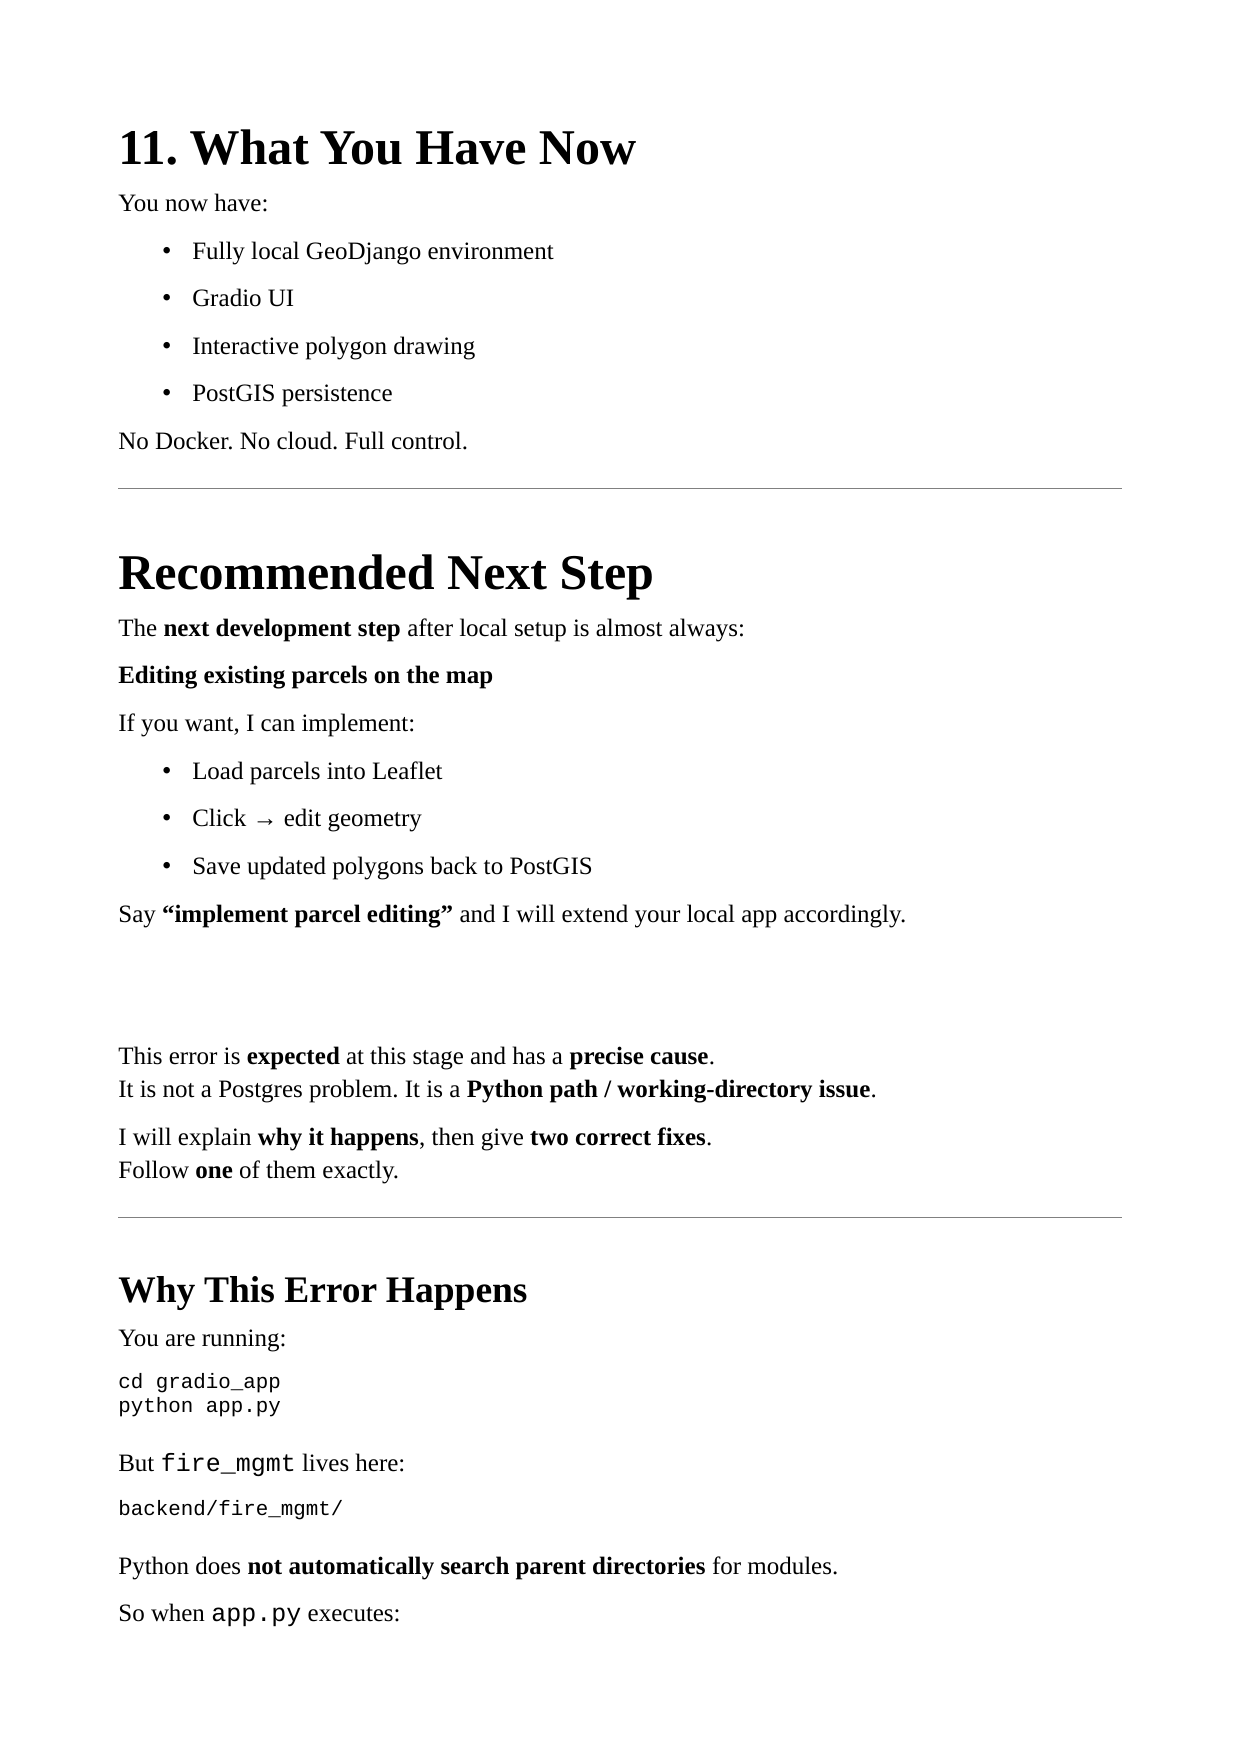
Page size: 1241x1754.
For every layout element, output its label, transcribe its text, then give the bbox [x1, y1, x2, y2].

list Interactive polygon drawing [162, 331, 1122, 360]
list Save updated polygons back to PostGIS [162, 851, 1122, 880]
text backend/fire_mgmt/ [118, 1498, 1122, 1521]
text Python does not automatically search parent directories for modules. [118, 1551, 1122, 1580]
subtitle Recommended Next Step [118, 543, 1122, 601]
list Click → edit geometry [162, 803, 1122, 832]
text cd gradio_app [118, 1371, 1122, 1395]
text Editing existing parcels on the map [118, 661, 1122, 689]
list Load parcels into Leaflet [162, 756, 1122, 784]
text Say “implement parcel editing” and I will extend your local app accordingly. [118, 899, 1122, 927]
text But fire_mgmt lives here: [118, 1448, 1122, 1479]
text You now have: [118, 188, 1122, 217]
text The next development step after local setup is almost always: [118, 613, 1122, 642]
text So when app.py executes: [118, 1598, 1122, 1629]
text This error is expected at this stage and has a precise cause. It is not a Postgres problem. It is a Python path / working-directory issue. [118, 1041, 1122, 1103]
text You are running: [118, 1323, 1122, 1352]
text I will explain why it happens, then give two correct fixes. Follow one of them exactly. [118, 1122, 1122, 1184]
text python app.py [118, 1395, 1122, 1418]
text No Docker. No cloud. Full control. [118, 426, 1122, 455]
list Fully local GeoDjango environment [162, 236, 1122, 264]
list Gradio UI [162, 283, 1122, 312]
list PostGIS persistence [162, 378, 1122, 407]
subtitle 11. What You Have Now [118, 118, 1122, 176]
subtitle Why This Error Happens [118, 1268, 1122, 1311]
text If you want, I can implement: [118, 708, 1122, 737]
